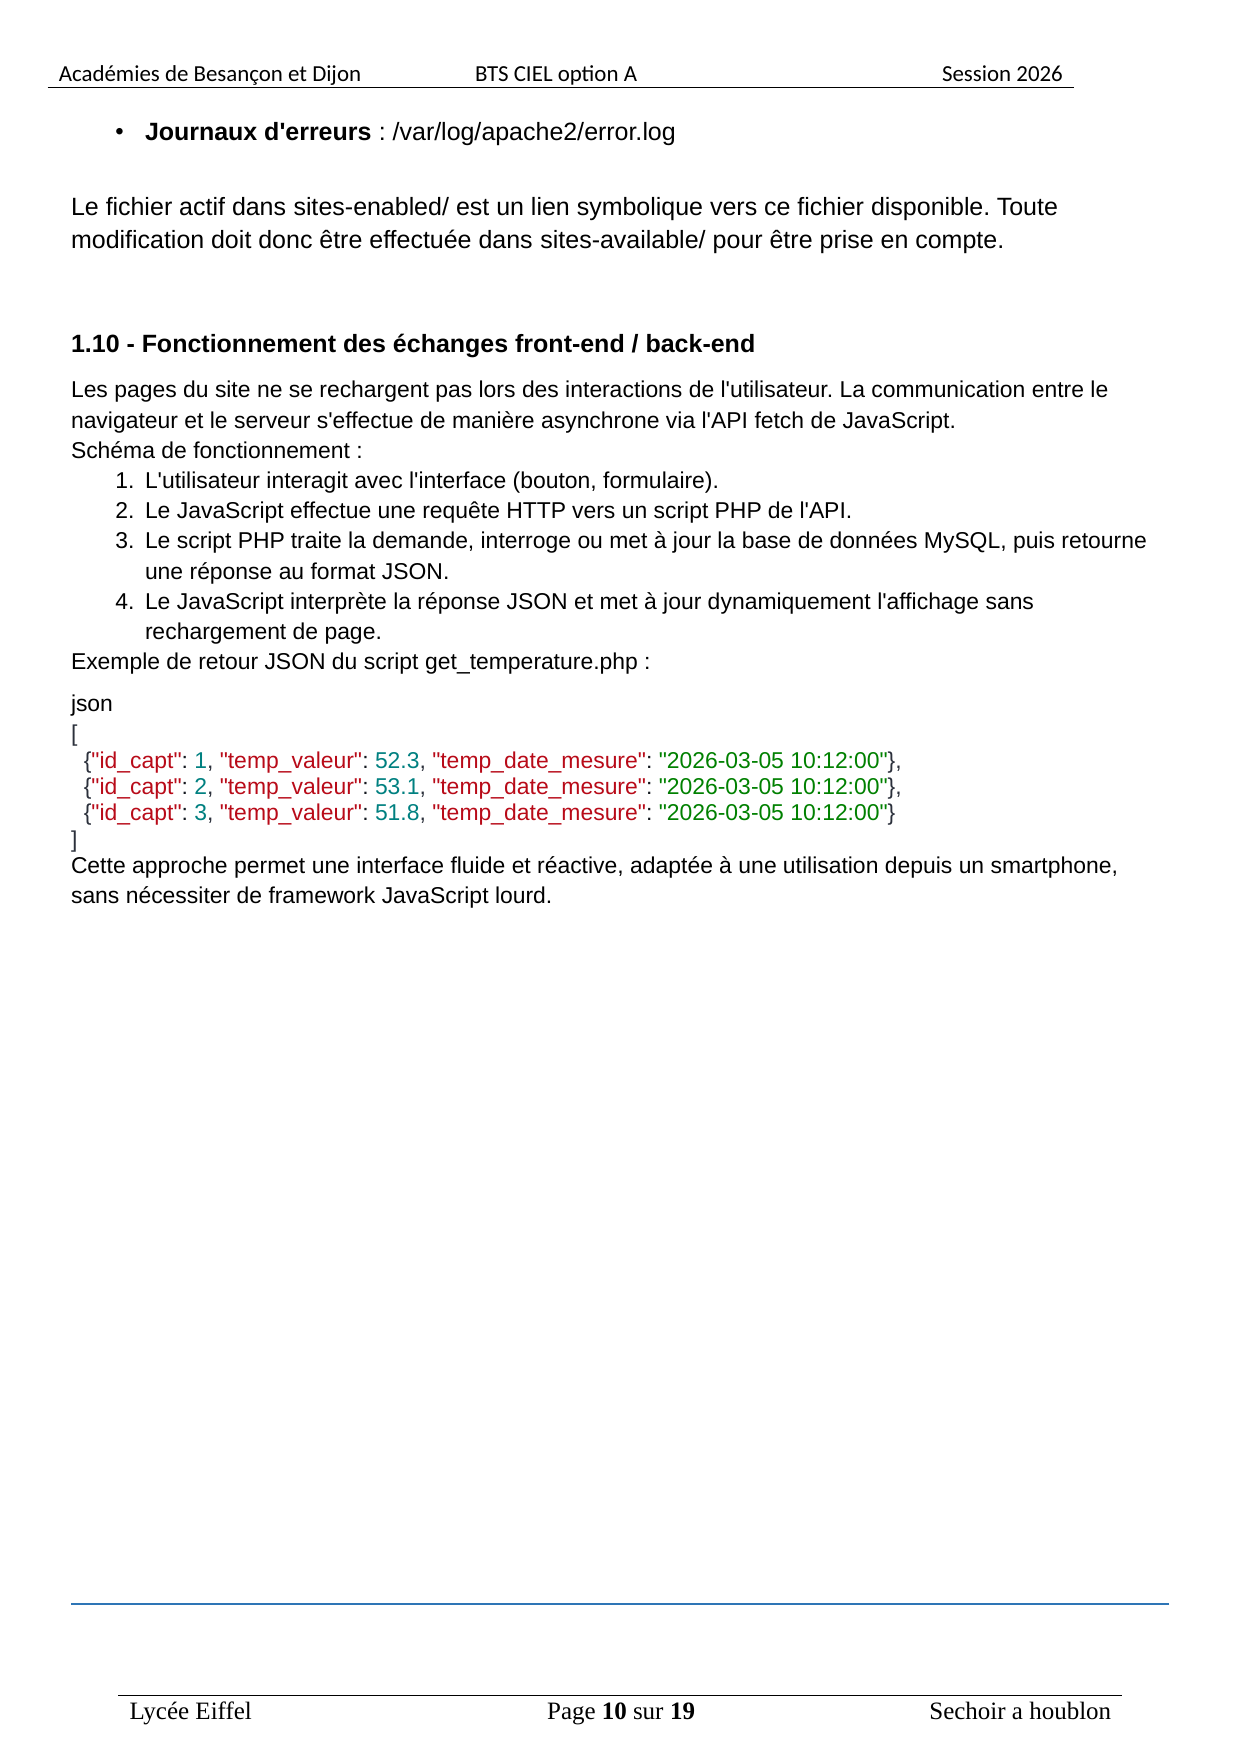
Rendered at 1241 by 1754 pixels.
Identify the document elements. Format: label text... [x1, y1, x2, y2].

list Le JavaScript effectue une requête HTTP vers un script PHP de l'API. [115, 497, 1169, 523]
text {"id_capt": 1, "temp_valeur": 52.3, "temp_date_mesure": "2026-03-05 10:12:00"}, [71, 747, 1169, 773]
text Le fichier actif dans sites-enabled/ est un lien symbolique vers ce fichier disponible. Toute modification doit donc être effectuée dans sites-available/ pour être prise en compte. [71, 192, 1169, 254]
text {"id_capt": 3, "temp_valeur": 51.8, "temp_date_mesure": "2026-03-05 10:12:00"} [71, 799, 1169, 826]
list Journaux d'erreurs : /var/log/apache2/error.log [115, 117, 1169, 146]
text Les pages du site ne se rechargent pas lors des interactions de l'utilisateur. La communication entre le navigateur et le serveur s'effectue de manière asynchrone via l'API fetch de JavaScript. [71, 376, 1169, 433]
list Le script PHP traite la demande, interroge ou met à jour la base de données MySQL, puis retourne une réponse au format JSON. [115, 527, 1169, 584]
list Le JavaScript interprète la réponse JSON et met à jour dynamiquement l'affichage sans rechargement de page. [115, 588, 1169, 644]
text ] [71, 826, 1169, 852]
text json [71, 690, 1169, 716]
text Schéma de fonctionnement : [71, 437, 1169, 463]
text [ [71, 720, 1169, 747]
text Cette approche permet une interface fluide et réactive, adaptée à une utilisation depuis un smartphone, sans nécessiter de framework JavaScript lourd. [71, 852, 1169, 909]
text {"id_capt": 2, "temp_valeur": 53.1, "temp_date_mesure": "2026-03-05 10:12:00"}, [71, 773, 1169, 799]
text Exemple de retour JSON du script get_temperature.php : [71, 648, 1169, 674]
text 1.10 - Fonctionnement des échanges front-end / back-end [71, 329, 1169, 357]
list L'utilisateur interagit avec l'interface (bouton, formulaire). [115, 467, 1169, 493]
